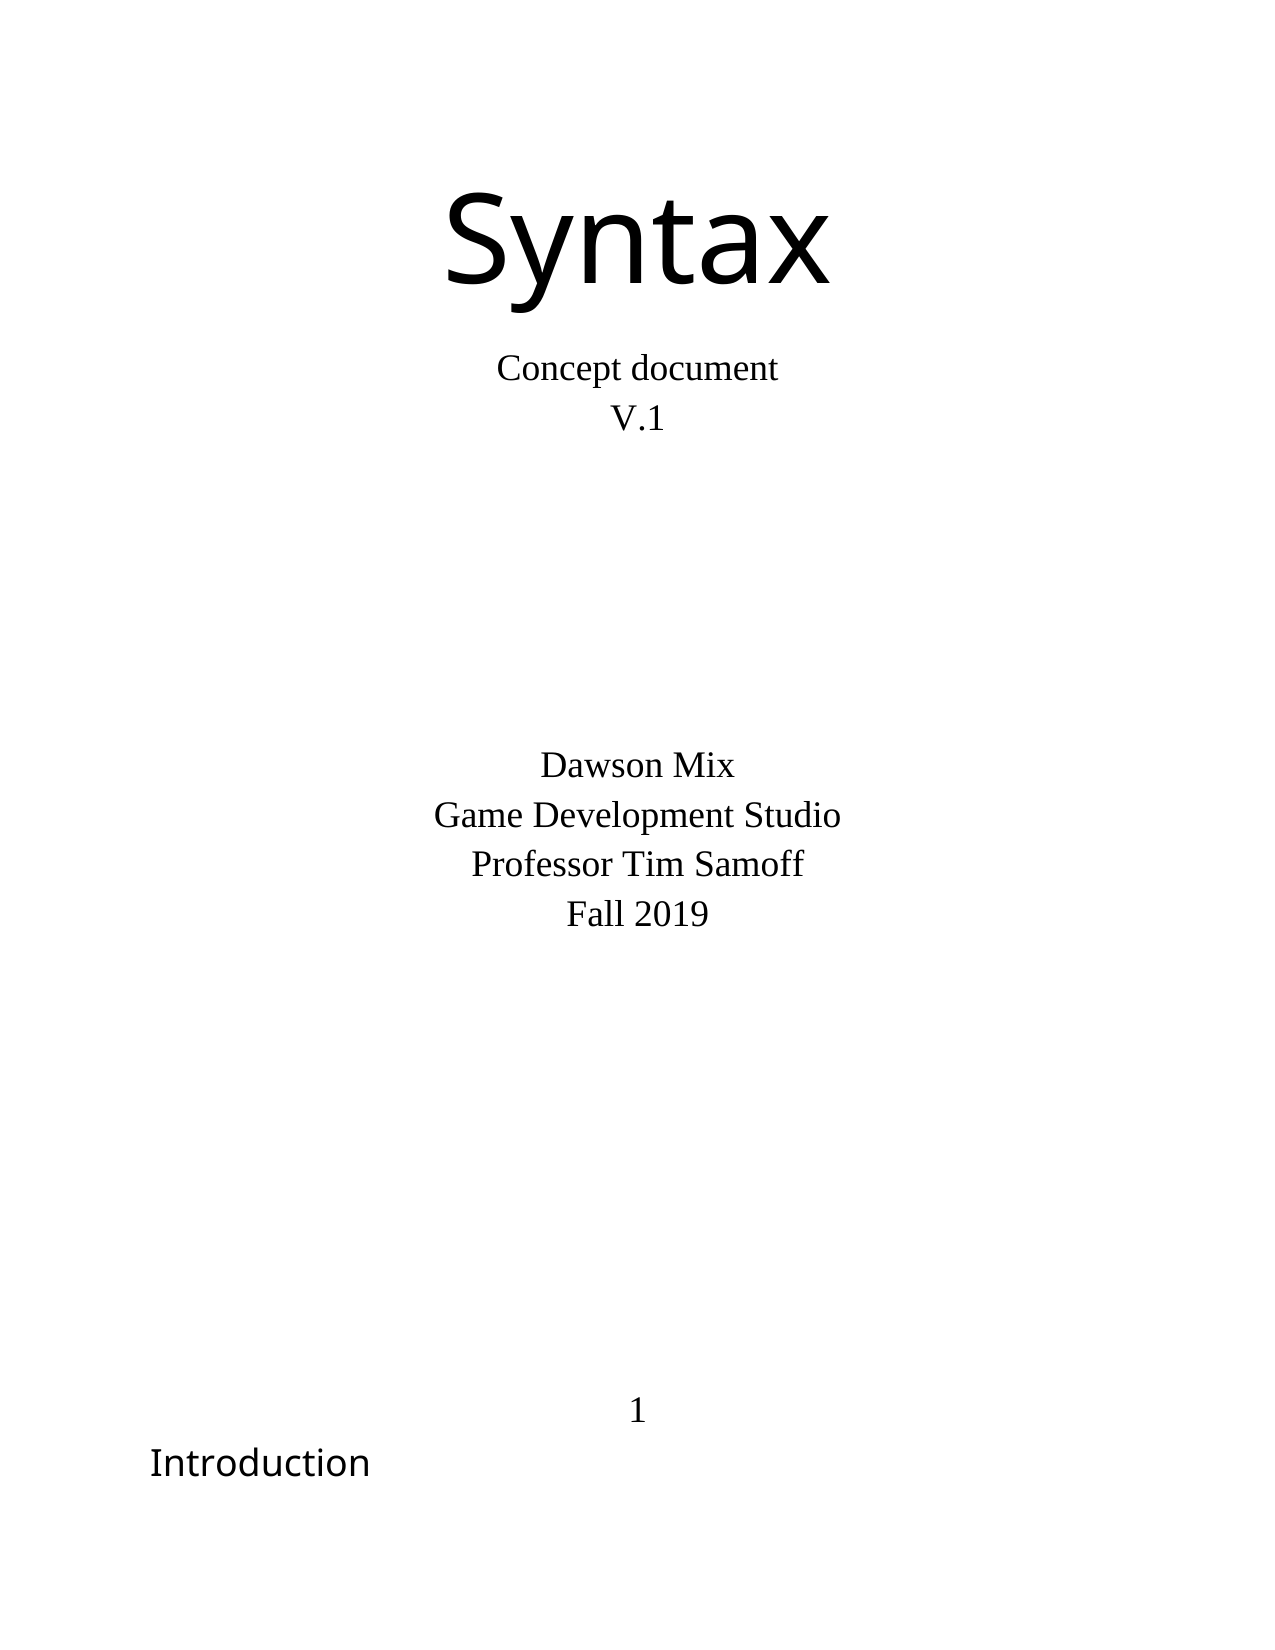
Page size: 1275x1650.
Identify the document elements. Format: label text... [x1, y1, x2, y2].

text 1 [150, 1387, 1125, 1430]
text Game Development Studio [150, 792, 1125, 835]
text Dawson Mix [150, 742, 1125, 786]
text V.1 [150, 395, 1125, 438]
text Syntax [150, 150, 1125, 320]
text Professor Tim Samoff [150, 842, 1125, 885]
text Fall 2019 [150, 891, 1125, 934]
text Concept document [150, 346, 1125, 389]
text Introduction [150, 1437, 1125, 1488]
